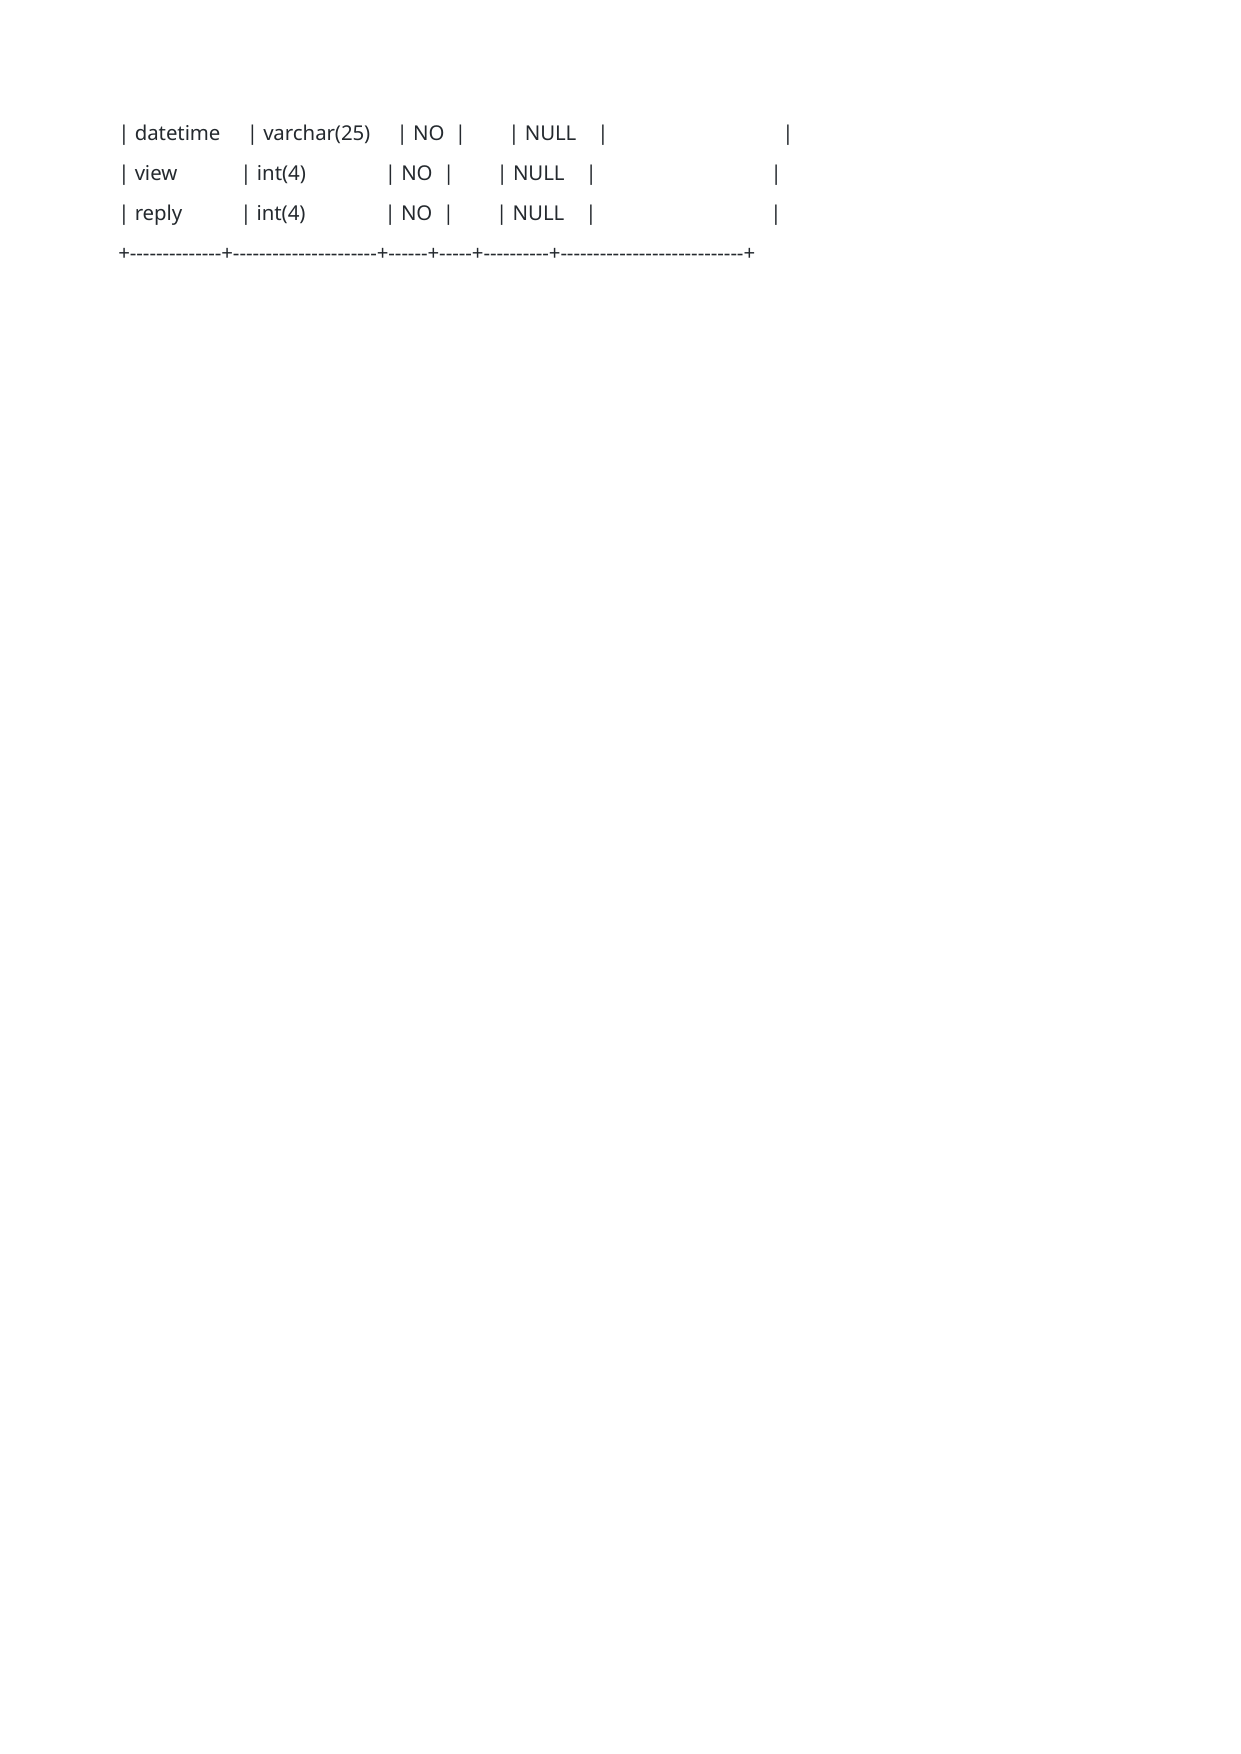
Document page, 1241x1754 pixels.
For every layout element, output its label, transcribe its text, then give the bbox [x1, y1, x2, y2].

text | datetime | varchar(25) | NO | | NULL | | [118, 118, 1122, 146]
text | reply | int(4) | NO | | NULL | | [118, 198, 1122, 226]
text | view | int(4) | NO | | NULL | | [118, 158, 1122, 186]
text +--------------+----------------------+------+-----+----------+----------------------------+ [118, 238, 1122, 266]
